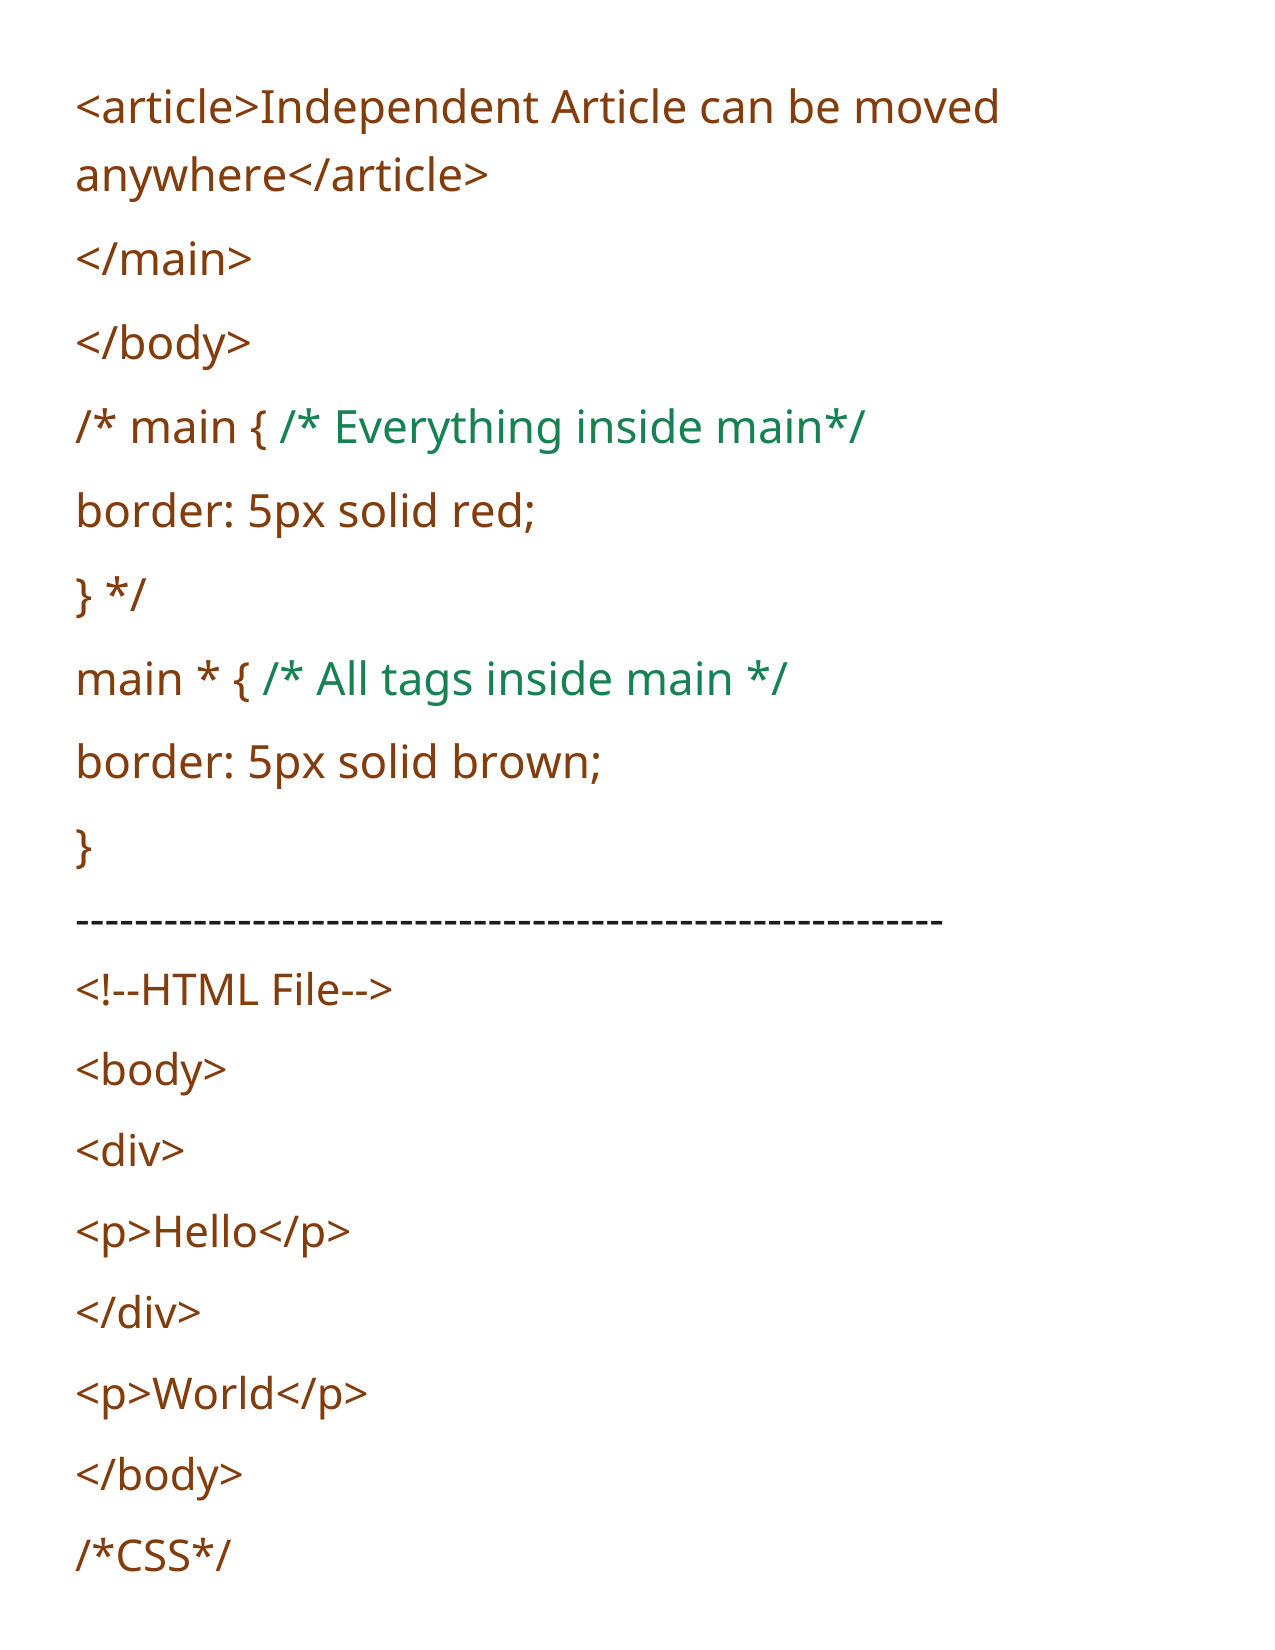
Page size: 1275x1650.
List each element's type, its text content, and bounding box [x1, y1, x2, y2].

text </div> [75, 1282, 1200, 1341]
text border: 5px solid brown; [75, 730, 1200, 792]
text <!--HTML File--> [75, 958, 1200, 1018]
text </main> [75, 226, 1200, 289]
text </body> [75, 310, 1200, 373]
text <body> [75, 1039, 1200, 1099]
text <p>World</p> [75, 1363, 1200, 1422]
text /* main { /* Everything inside main*/ [75, 394, 1200, 457]
text main * { /* All tags inside main */ [75, 646, 1200, 708]
text <div> [75, 1120, 1200, 1179]
text } */ [75, 562, 1200, 624]
text </body> [75, 1444, 1200, 1503]
text border: 5px solid red; [75, 478, 1200, 541]
text <p>Hello</p> [75, 1201, 1200, 1261]
text ----------------------------------------------------------- [75, 886, 1200, 948]
text /*CSS*/ [75, 1525, 1200, 1584]
text <article>Independent Article can be moved anywhere</article> [75, 75, 1200, 205]
text } [75, 814, 1200, 876]
